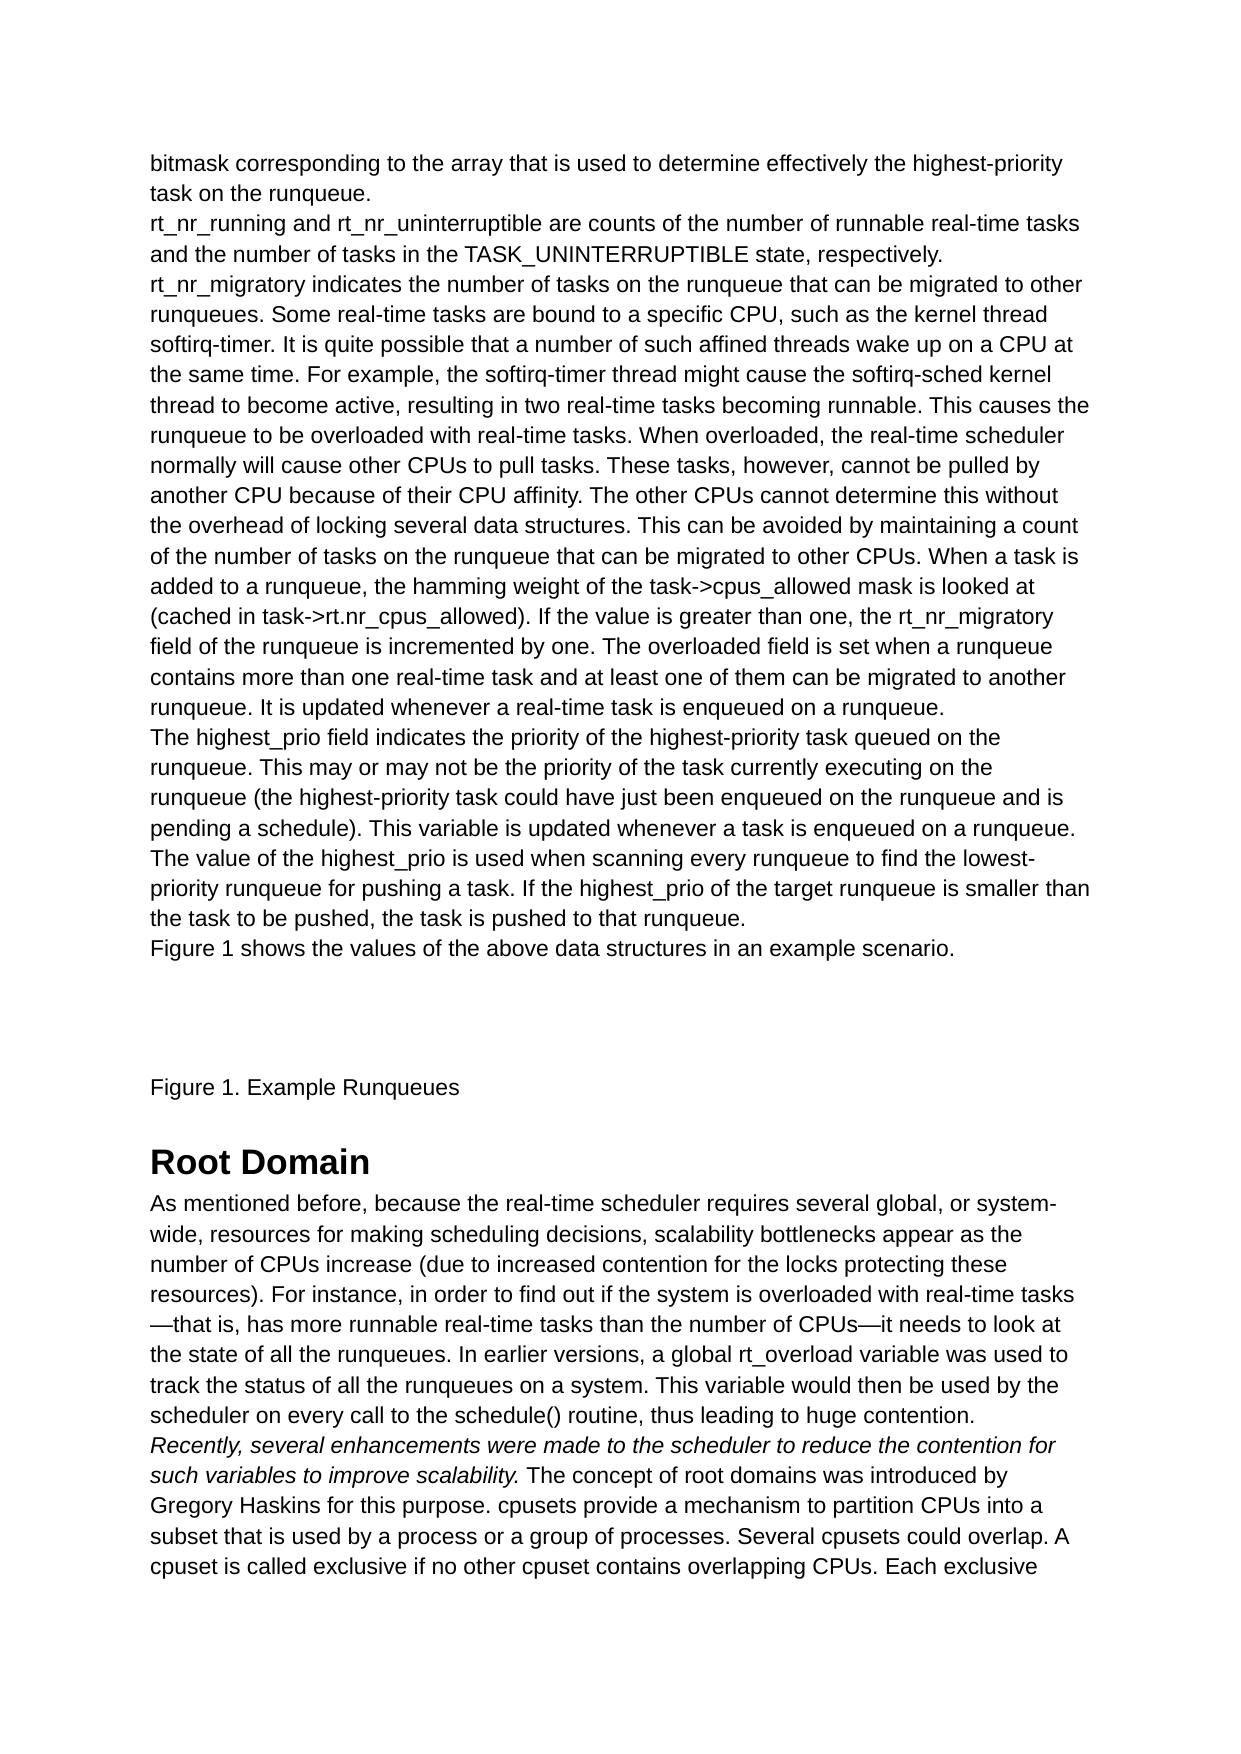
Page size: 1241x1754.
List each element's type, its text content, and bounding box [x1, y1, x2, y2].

text Figure 1 shows the values of the above data structures in an example scenario. [150, 935, 1090, 962]
text Figure 1. Example Runqueues [150, 1074, 1090, 1100]
text bitmask corresponding to the array that is used to determine effectively the highest-priority task on the runqueue. [150, 150, 1090, 207]
text rt_nr_running and rt_nr_uninterruptible are counts of the number of runnable real-time tasks and the number of tasks in the TASK_UNINTERRUPTIBLE state, respectively. [150, 210, 1090, 267]
text As mentioned before, because the real-time scheduler requires several global, or system-wide, resources for making scheduling decisions, scalability bottlenecks appear as the number of CPUs increase (due to increased contention for the locks protecting these resources). For instance, in order to find out if the system is overloaded with real-time tasks—that is, has more runnable real-time tasks than the number of CPUs—it needs to look at the state of all the runqueues. In earlier versions, a global rt_overload variable was used to track the status of all the runqueues on a system. This variable would then be used by the scheduler on every call to the schedule() routine, thus leading to huge contention. [150, 1190, 1090, 1428]
picture [150, 965, 255, 1070]
text Recently, several enhancements were made to the scheduler to reduce the contention for such variables to improve scalability. The concept of root domains was introduced by Gregory Haskins for this purpose. cpusets provide a mechanism to partition CPUs into a subset that is used by a process or a group of processes. Several cpusets could overlap. A cpuset is called exclusive if no other cpuset contains overlapping CPUs. Each exclusive [150, 1432, 1090, 1579]
subtitle Root Domain [150, 1141, 1090, 1182]
text rt_nr_migratory indicates the number of tasks on the runqueue that can be migrated to other runqueues. Some real-time tasks are bound to a specific CPU, such as the kernel thread softirq-timer. It is quite possible that a number of such affined threads wake up on a CPU at the same time. For example, the softirq-timer thread might cause the softirq-sched kernel thread to become active, resulting in two real-time tasks becoming runnable. This causes the runqueue to be overloaded with real-time tasks. When overloaded, the real-time scheduler normally will cause other CPUs to pull tasks. These tasks, however, cannot be pulled by another CPU because of their CPU affinity. The other CPUs cannot determine this without the overhead of locking several data structures. This can be avoided by maintaining a count of the number of tasks on the runqueue that can be migrated to other CPUs. When a task is added to a runqueue, the hamming weight of the task->cpus_allowed mask is looked at (cached in task->rt.nr_cpus_allowed). If the value is greater than one, the rt_nr_migratory field of the runqueue is incremented by one. The overloaded field is set when a runqueue contains more than one real-time task and at least one of them can be migrated to another runqueue. It is updated whenever a real-time task is enqueued on a runqueue. [150, 271, 1090, 720]
text The highest_prio field indicates the priority of the highest-priority task queued on the runqueue. This may or may not be the priority of the task currently executing on the runqueue (the highest-priority task could have just been enqueued on the runqueue and is pending a schedule). This variable is updated whenever a task is enqueued on a runqueue. The value of the highest_prio is used when scanning every runqueue to find the lowest-priority runqueue for pushing a task. If the highest_prio of the target runqueue is smaller than the task to be pushed, the task is pushed to that runqueue. [150, 724, 1090, 932]
